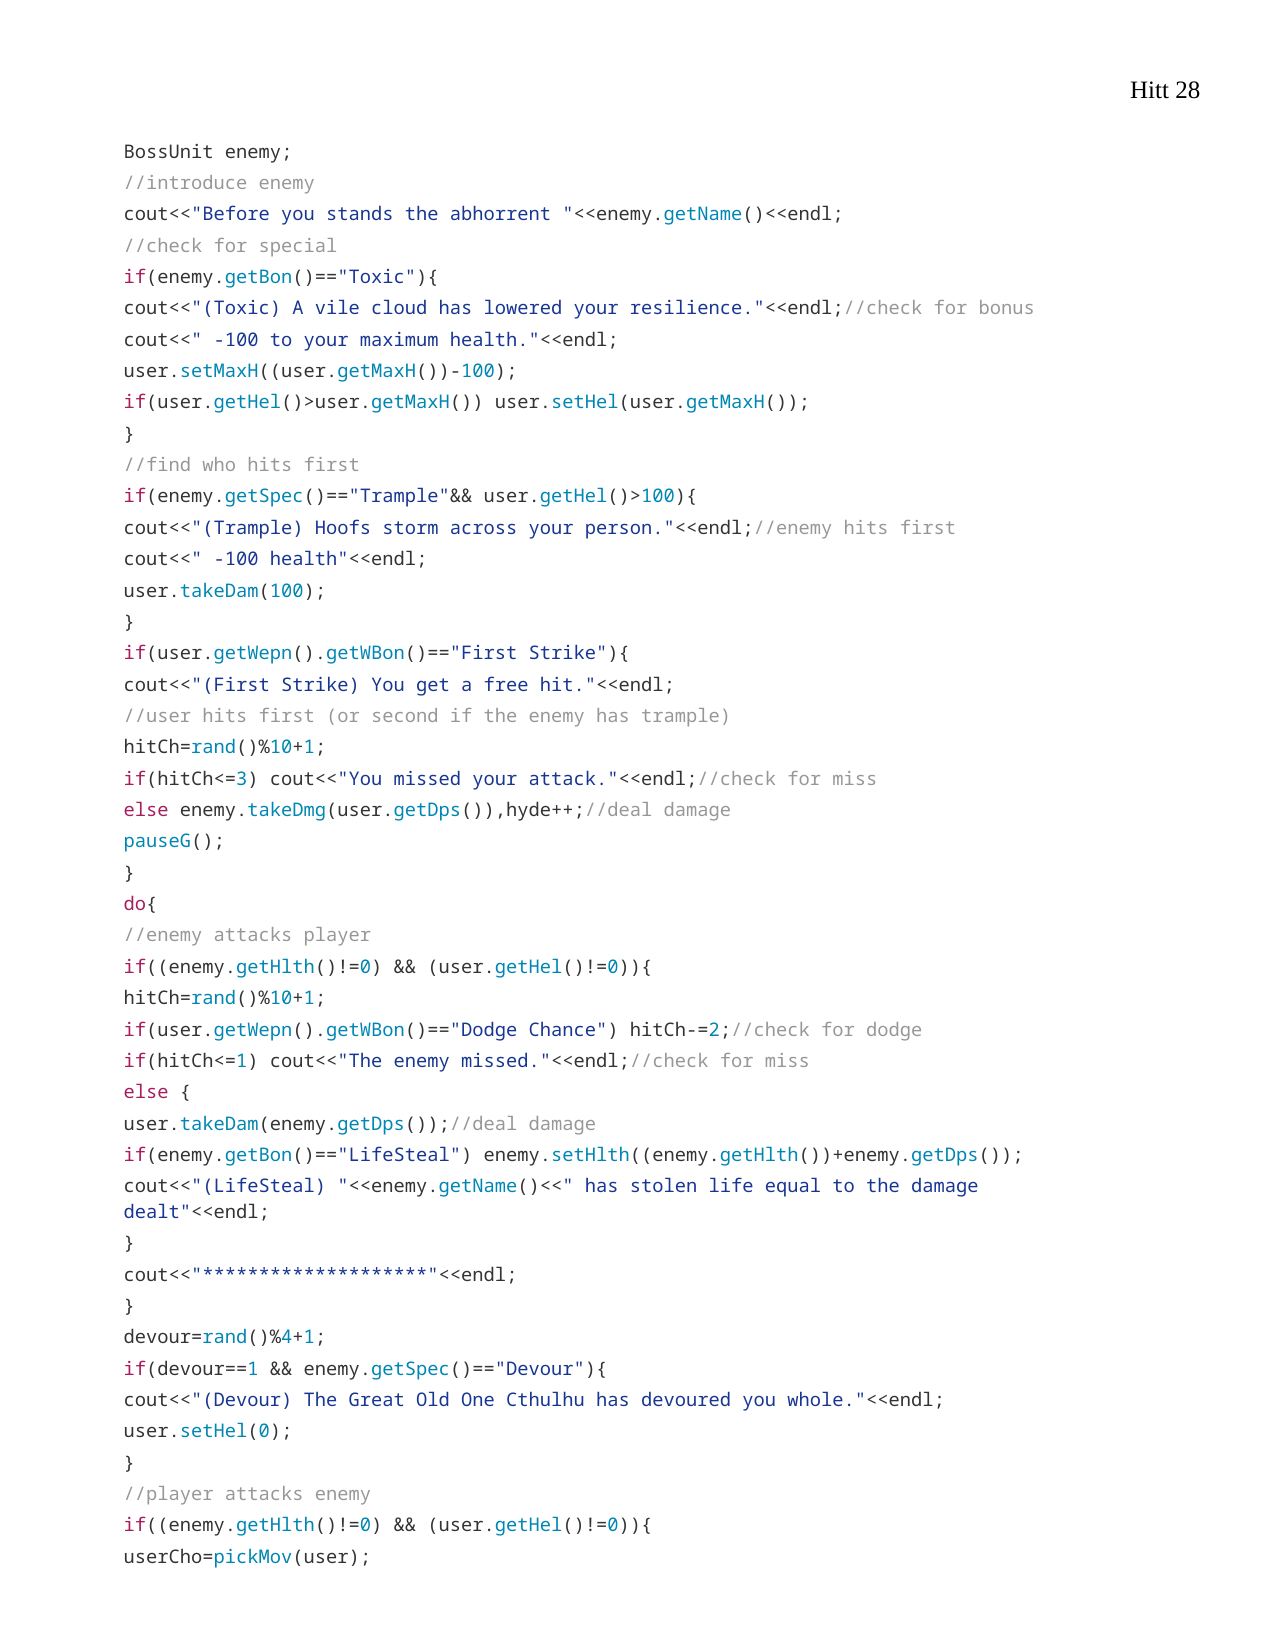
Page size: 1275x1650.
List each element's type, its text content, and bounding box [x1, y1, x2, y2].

table_cell [75, 1352, 120, 1383]
table_cell [75, 323, 120, 354]
table_cell cout<<" -100 health"<<endl; [120, 543, 1082, 574]
table_cell if(enemy.getSpec()=="Trample"&& user.getHel()>100){ [120, 480, 1082, 511]
table_cell [75, 229, 120, 260]
table_cell user.takeDam(enemy.getDps());//deal damage [120, 1107, 1082, 1138]
table_cell [75, 637, 120, 668]
table_cell [75, 950, 120, 982]
table_cell [75, 292, 120, 323]
table_cell user.setMaxH((user.getMaxH())-100); [120, 355, 1082, 386]
table_cell [75, 888, 120, 919]
table_cell //enemy attacks player [120, 919, 1082, 950]
table_cell user.setHel(0); [120, 1415, 1082, 1446]
table_cell cout<<"Before you stands the abhorrent "<<enemy.getName()<<endl; [120, 198, 1082, 229]
table_cell //introduce enemy [120, 166, 1082, 198]
table_cell [75, 1138, 120, 1170]
table_cell [75, 543, 120, 574]
table_cell [75, 1478, 120, 1509]
table_cell if(user.getHel()>user.getMaxH()) user.setHel(user.getMaxH()); [120, 386, 1082, 417]
table_cell //find who hits first [120, 449, 1082, 480]
table_cell //check for special [120, 229, 1082, 260]
table_cell hitCh=rand()%10+1; [120, 982, 1082, 1013]
table_cell [75, 449, 120, 480]
table_cell [75, 480, 120, 511]
table_cell if(hitCh<=1) cout<<"The enemy missed."<<endl;//check for miss [120, 1044, 1082, 1076]
table_cell [75, 1540, 120, 1571]
table_cell //player attacks enemy [120, 1478, 1082, 1509]
table_cell if(user.getWepn().getWBon()=="Dodge Chance") hitCh-=2;//check for dodge [120, 1013, 1082, 1044]
table_cell [75, 762, 120, 793]
table_cell cout<<"(Devour) The Great Old One Cthulhu has devoured you whole."<<endl; [120, 1383, 1082, 1415]
table_cell cout<<" -100 to your maximum health."<<endl; [120, 323, 1082, 354]
table_cell do{ [120, 888, 1082, 919]
table_cell [75, 355, 120, 386]
table_cell if(hitCh<=3) cout<<"You missed your attack."<<endl;//check for miss [120, 762, 1082, 793]
table_cell else { [120, 1076, 1082, 1107]
table_cell [75, 1076, 120, 1107]
table_cell [75, 1044, 120, 1076]
table_cell if((enemy.getHlth()!=0) && (user.getHel()!=0)){ [120, 1509, 1082, 1540]
table_cell cout<<"(LifeSteal) "<<enemy.getName()<<" has stolen life equal to the damage dealt"<<endl; [120, 1170, 1082, 1227]
table_cell [75, 135, 120, 166]
table_cell [75, 1509, 120, 1540]
table_cell [75, 1321, 120, 1352]
table_cell cout<<"(First Strike) You get a free hit."<<endl; [120, 668, 1082, 699]
table_cell if(devour==1 && enemy.getSpec()=="Devour"){ [120, 1352, 1082, 1383]
table_cell [75, 699, 120, 731]
table_cell [75, 1013, 120, 1044]
table_cell //user hits first (or second if the enemy has trample) [120, 699, 1082, 731]
table_cell } [120, 856, 1082, 887]
table_cell else enemy.takeDmg(user.getDps()),hyde++;//deal damage [120, 794, 1082, 825]
table_cell pauseG(); [120, 825, 1082, 856]
table_cell } [120, 1446, 1082, 1477]
table_cell } [120, 605, 1082, 637]
table_cell cout<<"********************"<<endl; [120, 1258, 1082, 1289]
table_cell [75, 386, 120, 417]
table_cell [75, 260, 120, 292]
table_cell [75, 668, 120, 699]
table_cell [75, 198, 120, 229]
table_cell [75, 166, 120, 198]
table_cell [75, 919, 120, 950]
table_cell if(enemy.getBon()=="Toxic"){ [120, 260, 1082, 292]
table_cell } [120, 1227, 1082, 1258]
table_cell cout<<"(Toxic) A vile cloud has lowered your resilience."<<endl;//check for bonus [120, 292, 1082, 323]
table_cell [75, 794, 120, 825]
table_cell [75, 1289, 120, 1321]
table_cell } [120, 417, 1082, 448]
table_cell [75, 1446, 120, 1477]
table_cell user.takeDam(100); [120, 574, 1082, 605]
table_cell [75, 982, 120, 1013]
table_cell BossUnit enemy; [120, 135, 1082, 166]
table_cell [75, 1107, 120, 1138]
table_cell [75, 731, 120, 762]
table_cell hitCh=rand()%10+1; [120, 731, 1082, 762]
table_cell } [120, 1289, 1082, 1321]
table_cell if(user.getWepn().getWBon()=="First Strike"){ [120, 637, 1082, 668]
table_cell [75, 825, 120, 856]
table_cell [75, 511, 120, 543]
table_cell [75, 1227, 120, 1258]
table_cell if((enemy.getHlth()!=0) && (user.getHel()!=0)){ [120, 950, 1082, 982]
table_cell [75, 1383, 120, 1415]
table_cell [75, 605, 120, 637]
table_cell cout<<"(Trample) Hoofs storm across your person."<<endl;//enemy hits first [120, 511, 1082, 543]
table_cell [75, 1170, 120, 1227]
table_cell userCho=pickMov(user); [120, 1540, 1082, 1571]
table_cell [75, 417, 120, 448]
table_cell [75, 1258, 120, 1289]
table_cell [75, 856, 120, 887]
table_cell [75, 574, 120, 605]
table_cell [75, 1415, 120, 1446]
table_cell devour=rand()%4+1; [120, 1321, 1082, 1352]
table_cell if(enemy.getBon()=="LifeSteal") enemy.setHlth((enemy.getHlth())+enemy.getDps()); [120, 1138, 1082, 1170]
